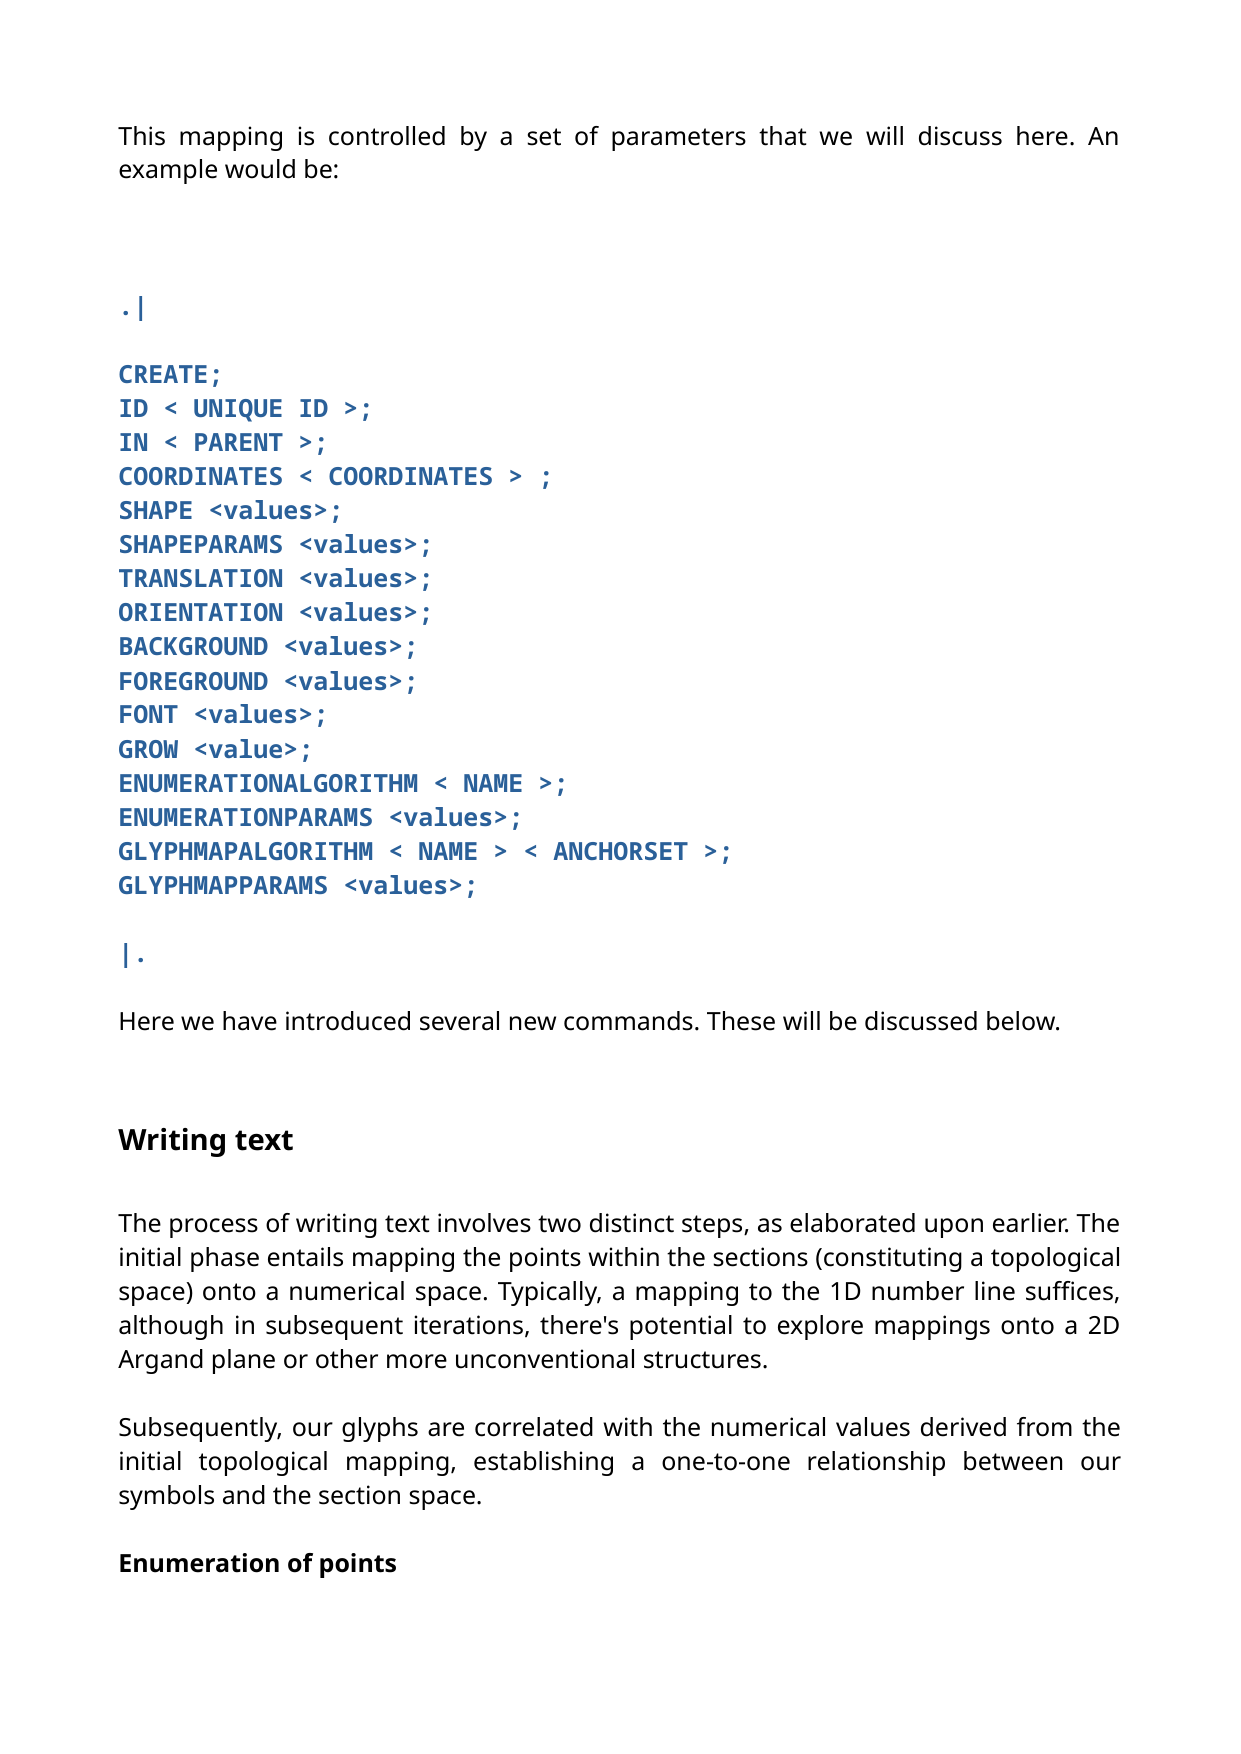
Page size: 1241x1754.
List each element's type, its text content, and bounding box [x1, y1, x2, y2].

text FONT <values>; [118, 697, 1122, 731]
text |. [118, 936, 1122, 970]
text SHAPE <values>; [118, 493, 1122, 527]
text Here we have introduced several new commands. These will be discussed below. [118, 1004, 1122, 1038]
text Enumeration of points [118, 1546, 1122, 1580]
subtitle Writing text [118, 1119, 1122, 1159]
text FOREGROUND <values>; [118, 663, 1122, 697]
text CREATE; [118, 357, 1122, 391]
text IN < PARENT >; [118, 425, 1122, 459]
text TRANSLATION <values>; [118, 561, 1122, 595]
text The process of writing text involves two distinct steps, as elaborated upon earlier. The initial phase entails mapping the points within the sections (constituting a topological space) onto a numerical space. Typically, a mapping to the 1D number line suffices, although in subsequent iterations, there's potential to explore mappings onto a 2D Argand plane or other more unconventional structures. [118, 1205, 1122, 1376]
text ENUMERATIONPARAMS <values>; [118, 799, 1122, 833]
text GLYPHMAPPARAMS <values>; [118, 867, 1122, 902]
text BACKGROUND <values>; [118, 629, 1122, 663]
text ID < UNIQUE ID >; [118, 391, 1122, 425]
text GROW <value>; [118, 731, 1122, 765]
text Subsequently, our glyphs are correlated with the numerical values derived from the initial topological mapping, establishing a one-to-one relationship between our symbols and the section space. [118, 1410, 1122, 1512]
text This mapping is controlled by a set of parameters that we will discuss here. An example would be: [118, 118, 1122, 186]
text GLYPHMAPALGORITHM < NAME > < ANCHORSET >; [118, 833, 1122, 867]
text .| [118, 288, 1122, 322]
text ORIENTATION <values>; [118, 595, 1122, 629]
text COORDINATES < COORDINATES > ; [118, 459, 1122, 493]
text SHAPEPARAMS <values>; [118, 527, 1122, 561]
text ENUMERATIONALGORITHM < NAME >; [118, 765, 1122, 799]
